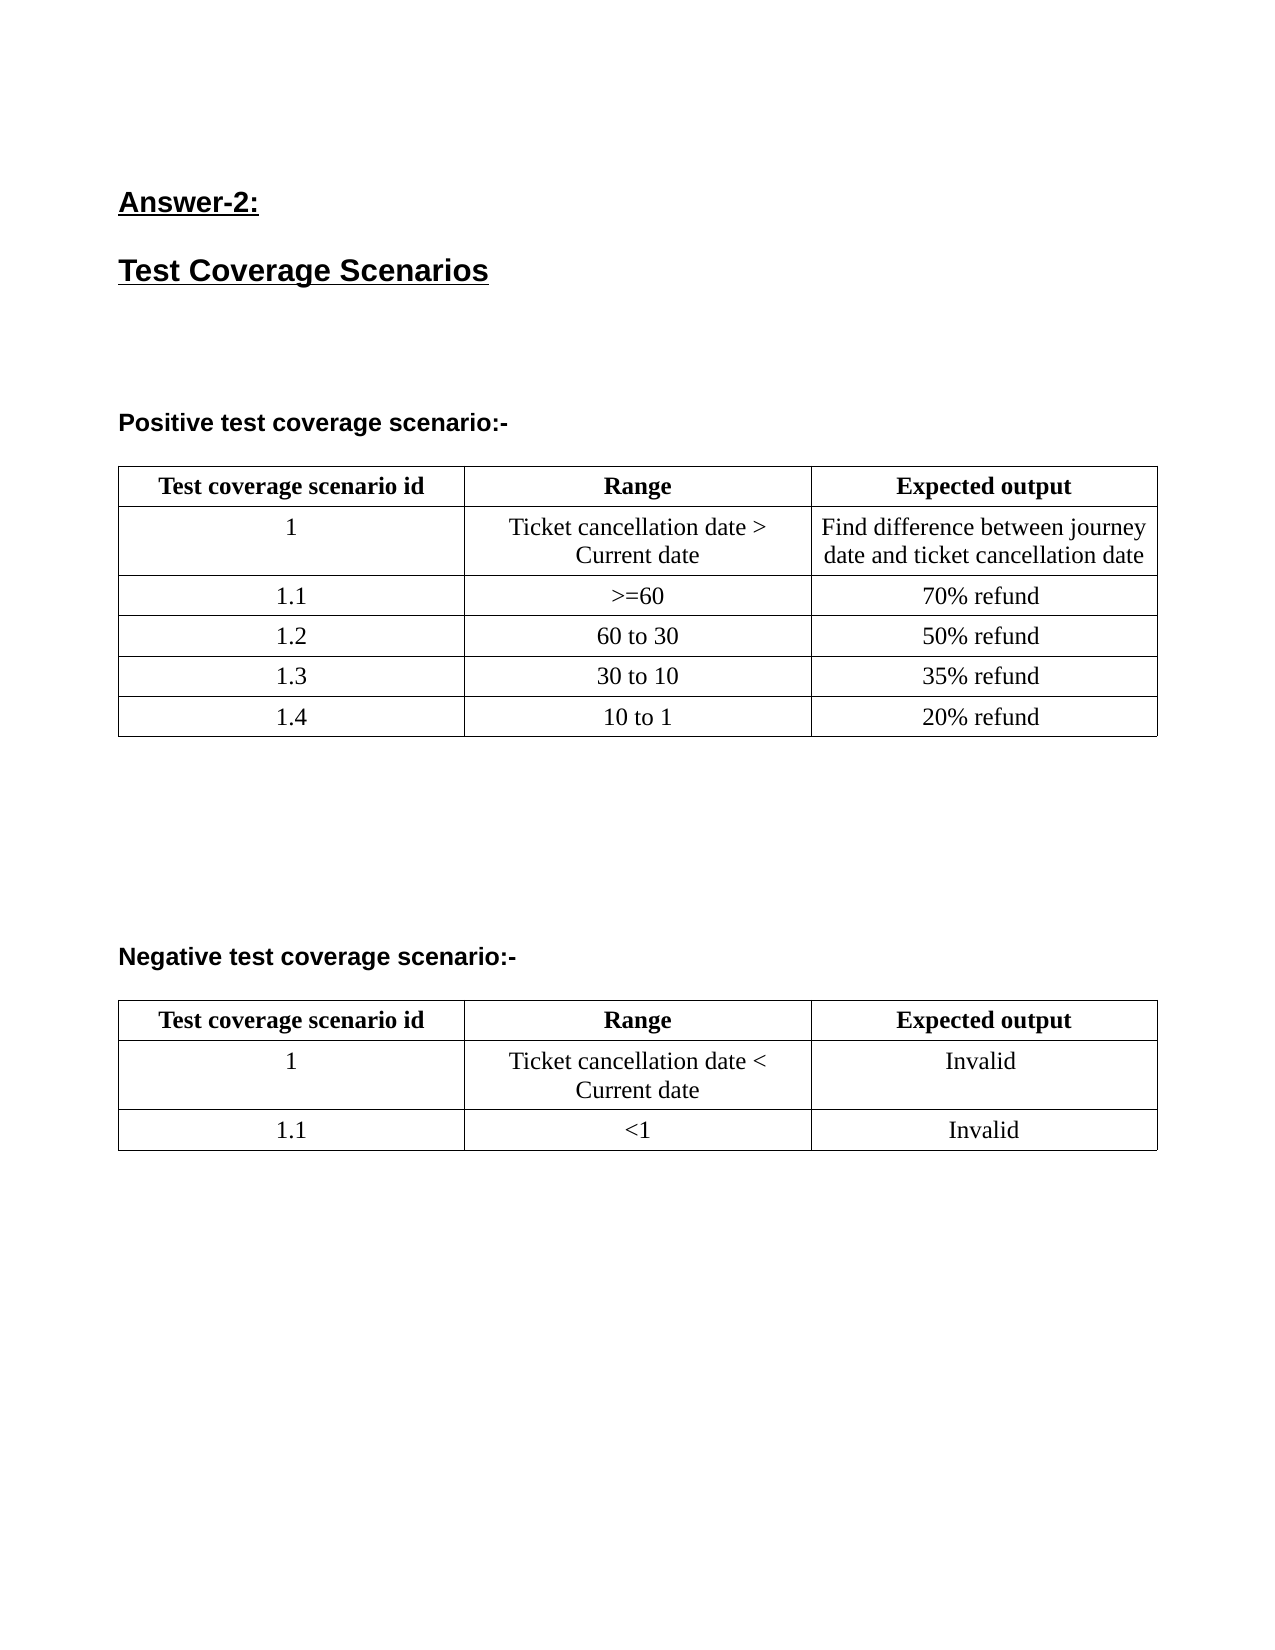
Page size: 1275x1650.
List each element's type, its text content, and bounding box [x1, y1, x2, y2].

table_cell 1 [119, 507, 464, 575]
table_cell Ticket cancellation date < Current date [465, 1041, 811, 1109]
table_cell 60 to 30 [465, 616, 811, 656]
table_cell 1 [119, 1041, 464, 1109]
text Positive test coverage scenario:- [118, 408, 1157, 437]
table_cell >=60 [465, 576, 811, 615]
table_header Range [465, 1001, 811, 1040]
table_cell 20% refund [812, 697, 1157, 736]
table_header Expected output [812, 467, 1157, 506]
text Negative test coverage scenario:- [118, 942, 1157, 971]
table_header Expected output [812, 1001, 1157, 1040]
table_cell 1.3 [119, 657, 464, 696]
table_cell <1 [465, 1110, 811, 1149]
table_cell Invalid [812, 1110, 1157, 1149]
table_cell 70% refund [812, 576, 1157, 615]
table_header Test coverage scenario id [119, 467, 464, 506]
table_cell Invalid [812, 1041, 1157, 1109]
table_cell 1.1 [119, 1110, 464, 1149]
table_cell 30 to 10 [465, 657, 811, 696]
table_header Range [465, 467, 811, 506]
table_cell 10 to 1 [465, 697, 811, 736]
table_cell 35% refund [812, 657, 1157, 696]
text Answer-2: [118, 185, 1157, 219]
table_cell 1.4 [119, 697, 464, 736]
table_cell 1.2 [119, 616, 464, 656]
text Test Coverage Scenarios [118, 252, 1157, 288]
table_cell 1.1 [119, 576, 464, 615]
table_cell Find difference between journey date and ticket cancellation date [812, 507, 1157, 575]
table_header Test coverage scenario id [119, 1001, 464, 1040]
table_cell Ticket cancellation date > Current date [465, 507, 811, 575]
table_cell 50% refund [812, 616, 1157, 656]
